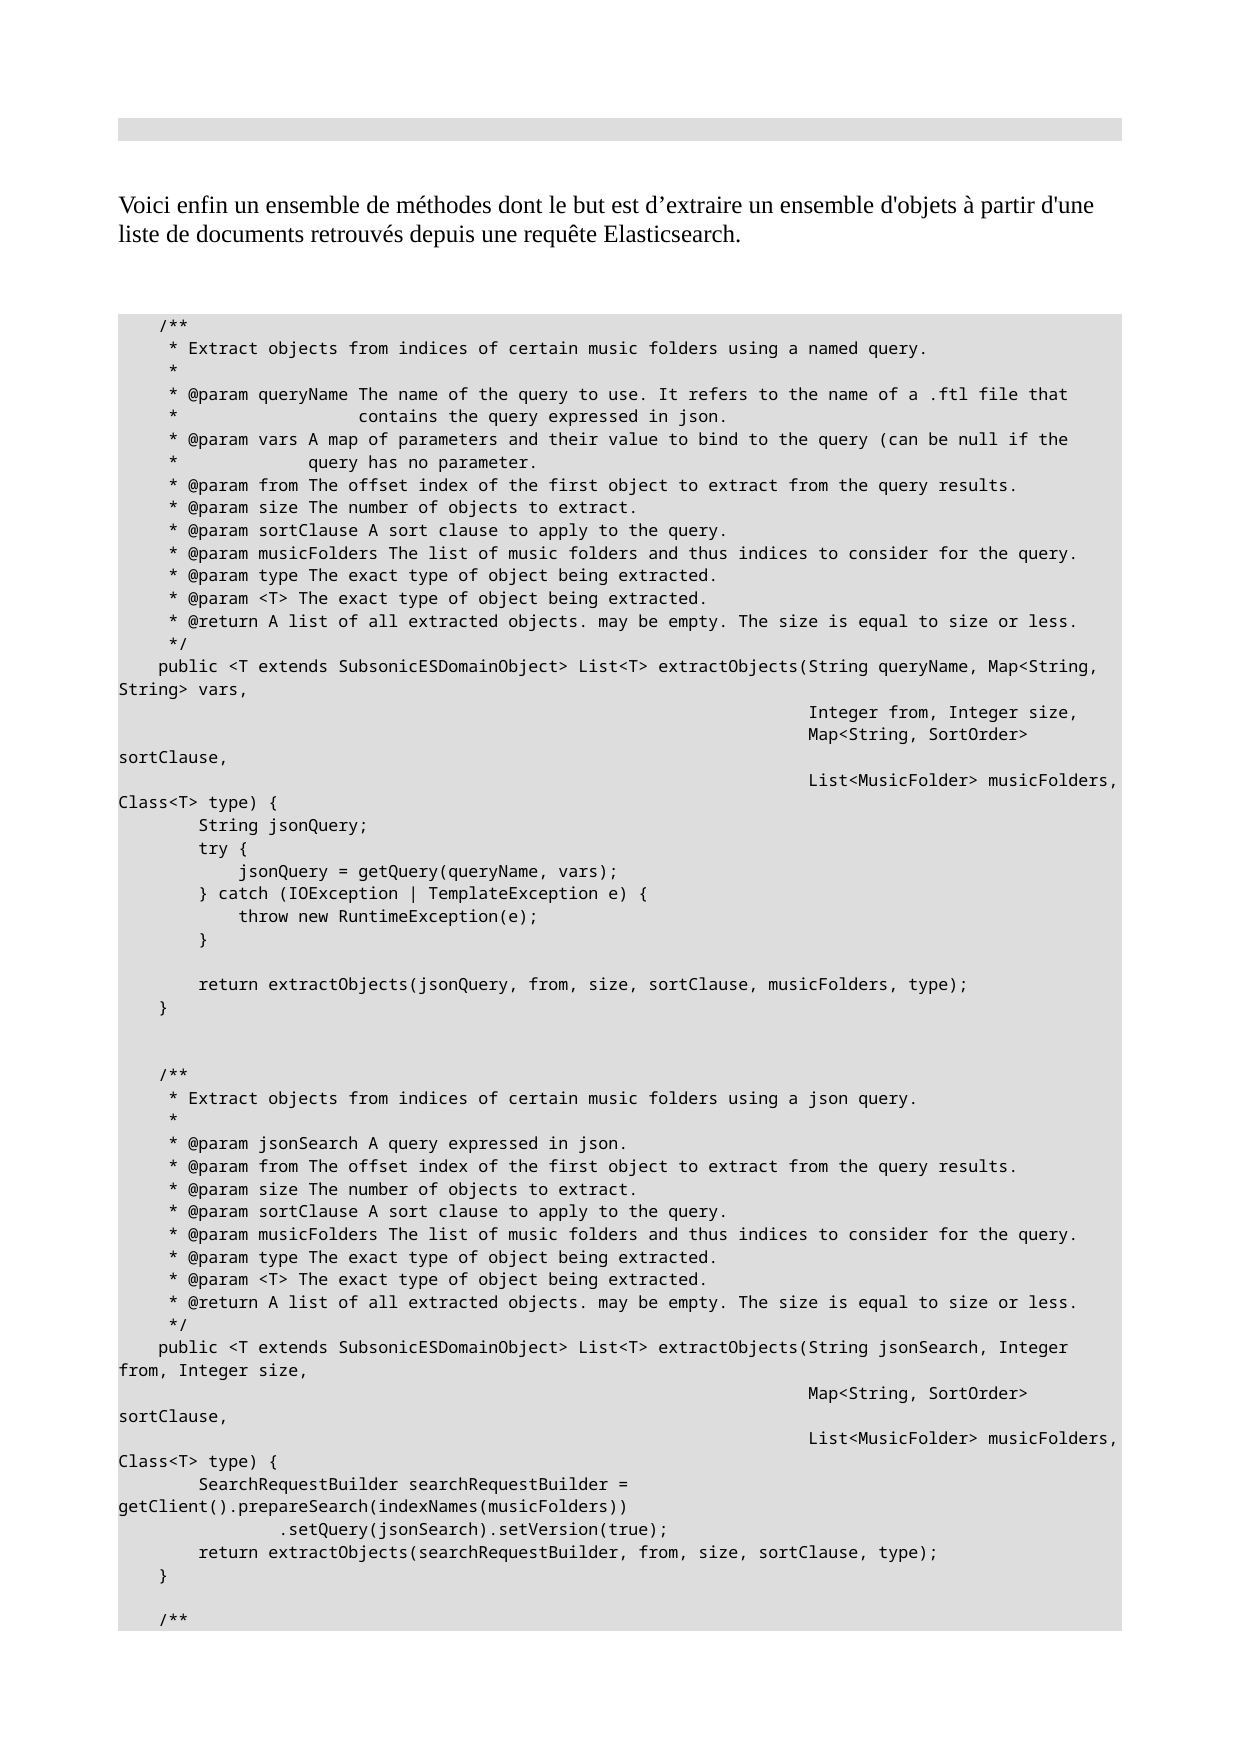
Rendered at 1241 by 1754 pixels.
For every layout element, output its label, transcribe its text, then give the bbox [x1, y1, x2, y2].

title * [118, 359, 1122, 382]
title * @param from The offset index of the first object to extract from the query results. [118, 473, 1122, 496]
title * @param sortClause A sort clause to apply to the query. [118, 1200, 1122, 1222]
title List<MusicFolder> musicFolders, Class<T> type) { [118, 1427, 1122, 1472]
title * @param from The offset index of the first object to extract from the query results. [118, 1154, 1122, 1177]
title * @param queryName The name of the query to use. It refers to the name of a .ftl file that [118, 382, 1122, 405]
title * @return A list of all extracted objects. may be empty. The size is equal to size or less. [118, 609, 1122, 632]
title } [118, 1563, 1122, 1586]
title jsonQuery = getQuery(queryName, vars); [118, 859, 1122, 882]
title * Extract objects from indices of certain music folders using a json query. [118, 1086, 1122, 1109]
title List<MusicFolder> musicFolders, Class<T> type) { [118, 768, 1122, 814]
title * @return A list of all extracted objects. may be empty. The size is equal to size or less. [118, 1291, 1122, 1313]
title /** [118, 314, 1122, 337]
title return extractObjects(searchRequestBuilder, from, size, sortClause, type); [118, 1540, 1122, 1563]
title * @param musicFolders The list of music folders and thus indices to consider for the query. [118, 541, 1122, 564]
text Voici enfin un ensemble de méthodes dont le but est d’extraire un ensemble d'objets à partir d'une liste de documents retrouvés depuis une requête Elasticsearch. [118, 190, 1122, 247]
title } [118, 995, 1122, 1018]
title * [118, 1109, 1122, 1132]
title public <T extends SubsonicESDomainObject> List<T> extractObjects(String jsonSearch, Integer from, Integer size, [118, 1336, 1122, 1381]
title * @param jsonSearch A query expressed in json. [118, 1132, 1122, 1154]
title throw new RuntimeException(e); [118, 904, 1122, 927]
title .setQuery(jsonSearch).setVersion(true); [118, 1518, 1122, 1540]
title * @param type The exact type of object being extracted. [118, 564, 1122, 587]
title * @param type The exact type of object being extracted. [118, 1245, 1122, 1268]
title Integer from, Integer size, [118, 700, 1122, 723]
title * @param musicFolders The list of music folders and thus indices to consider for the query. [118, 1222, 1122, 1245]
title public <T extends SubsonicESDomainObject> List<T> extractObjects(String queryName, Map<String, String> vars, [118, 655, 1122, 700]
title /** [118, 1608, 1122, 1631]
title SearchRequestBuilder searchRequestBuilder = getClient().prepareSearch(indexNames(musicFolders)) [118, 1472, 1122, 1518]
title * @param sortClause A sort clause to apply to the query. [118, 518, 1122, 541]
title * query has no parameter. [118, 450, 1122, 473]
title * contains the query expressed in json. [118, 405, 1122, 428]
title try { [118, 836, 1122, 859]
title Map<String, SortOrder> sortClause, [118, 723, 1122, 768]
title String jsonQuery; [118, 814, 1122, 836]
title } catch (IOException | TemplateException e) { [118, 882, 1122, 904]
title * @param size The number of objects to extract. [118, 496, 1122, 518]
title Map<String, SortOrder> sortClause, [118, 1381, 1122, 1427]
title */ [118, 1313, 1122, 1336]
title return extractObjects(jsonQuery, from, size, sortClause, musicFolders, type); [118, 973, 1122, 995]
title * @param <T> The exact type of object being extracted. [118, 1268, 1122, 1291]
title } [118, 927, 1122, 950]
title * @param <T> The exact type of object being extracted. [118, 587, 1122, 609]
title * @param vars A map of parameters and their value to bind to the query (can be null if the [118, 428, 1122, 450]
title /** [118, 1063, 1122, 1086]
title * @param size The number of objects to extract. [118, 1177, 1122, 1200]
title * Extract objects from indices of certain music folders using a named query. [118, 337, 1122, 359]
title */ [118, 632, 1122, 655]
